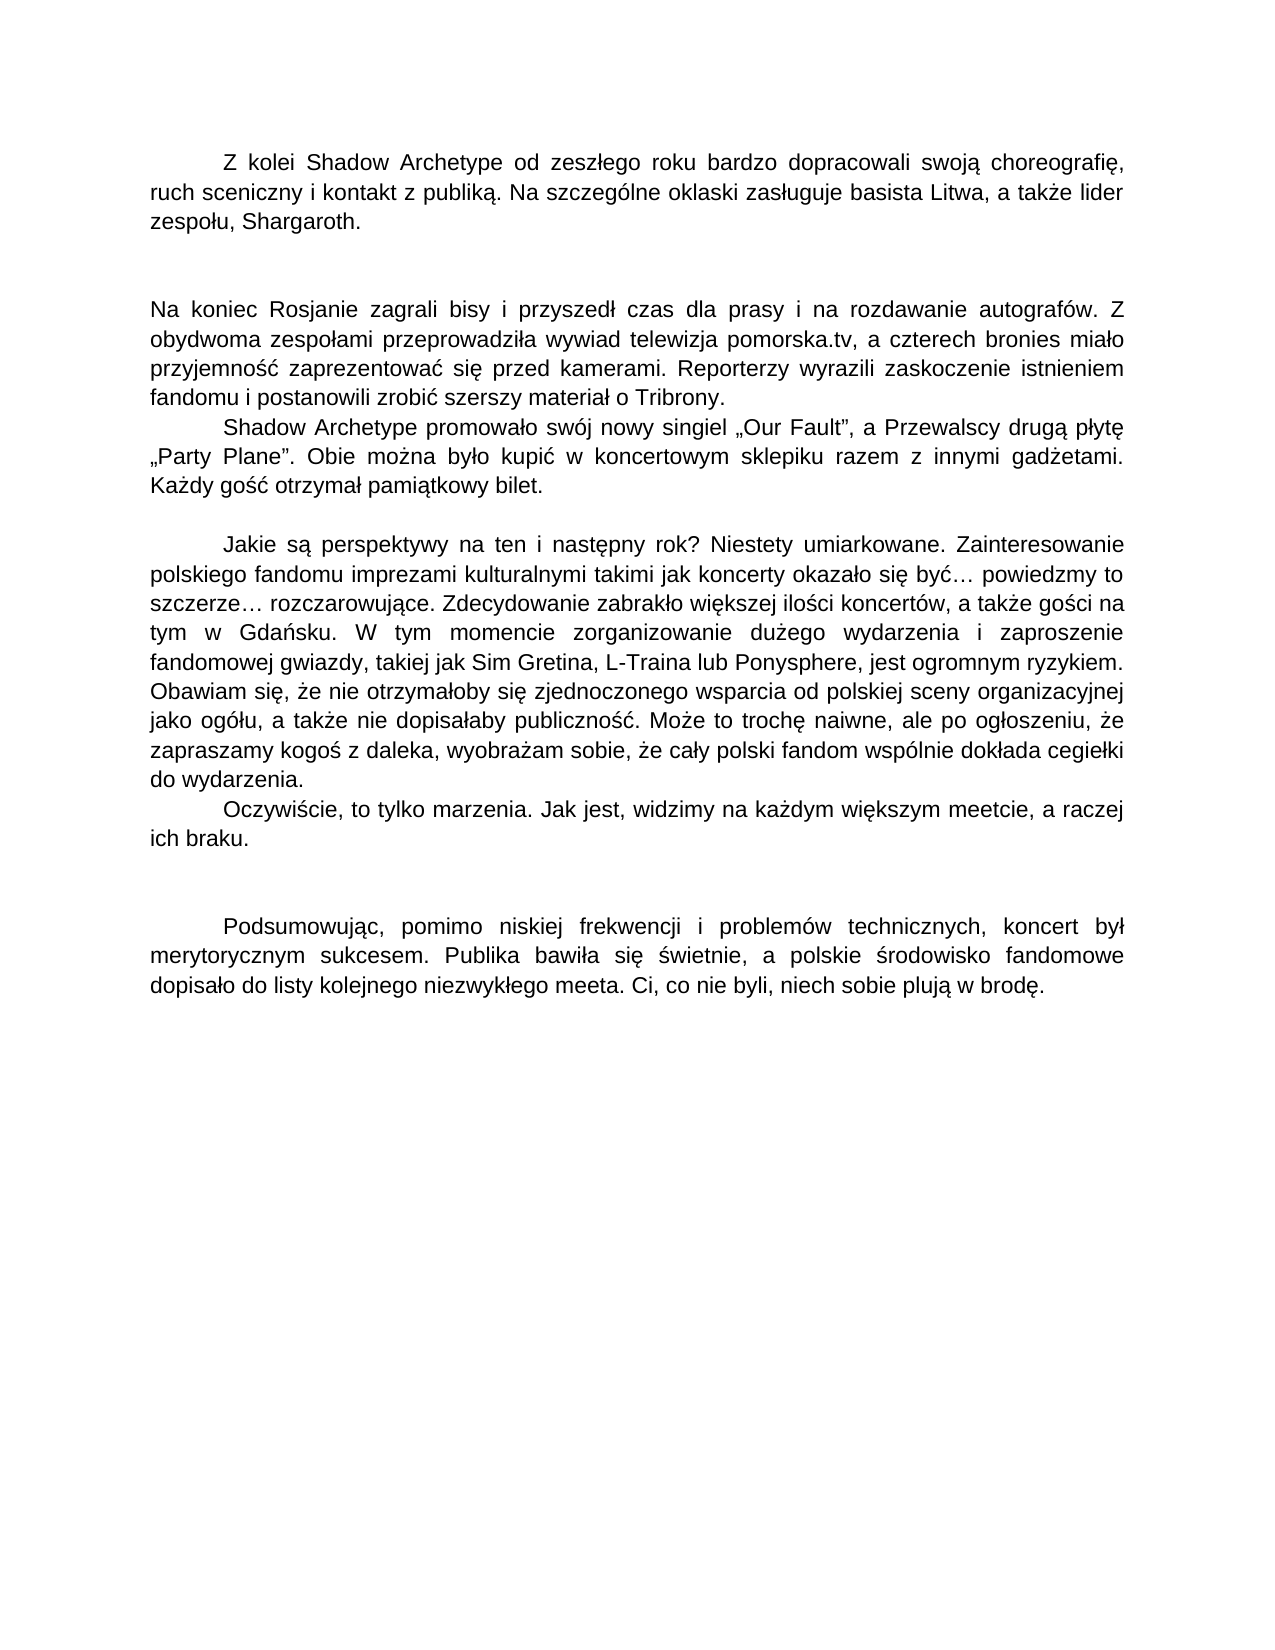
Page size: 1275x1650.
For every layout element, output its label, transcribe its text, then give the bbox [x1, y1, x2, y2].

text Jakie są perspektywy na ten i następny rok? Niestety umiarkowane. Zainteresowanie polskiego fandomu imprezami kulturalnymi takimi jak koncerty okazało się być… powiedzmy to szczerze… rozczarowujące. Zdecydowanie zabrakło większej ilości koncertów, a także gości na tym w Gdańsku. W tym momencie zorganizowanie dużego wydarzenia i zaproszenie fandomowej gwiazdy, takiej jak Sim Gretina, L-Traina lub Ponysphere, jest ogromnym ryzykiem. Obawiam się, że nie otrzymałoby się zjednoczonego wsparcia od polskiej sceny organizacyjnej jako ogółu, a także nie dopisałaby publiczność. Może to trochę naiwne, ale po ogłoszeniu, że zapraszamy kogoś z daleka, wyobrażam sobie, że cały polski fandom wspólnie dokłada cegiełki do wydarzenia. [150, 532, 1125, 792]
text Z kolei Shadow Archetype od zeszłego roku bardzo dopracowali swoją choreografię, ruch sceniczny i kontakt z publiką. Na szczególne oklaski zasługuje basista Litwa, a także lider zespołu, Shargaroth. [150, 150, 1125, 234]
text Na koniec Rosjanie zagrali bisy i przyszedł czas dla prasy i na rozdawanie autografów. Z obydwoma zespołami przeprowadziła wywiad telewizja pomorska.tv, a czterech bronies miało przyjemność zaprezentować się przed kamerami. Reporterzy wyrazili zaskoczenie istnieniem fandomu i postanowili zrobić szerszy materiał o Tribrony. [150, 297, 1125, 411]
text Shadow Archetype promowało swój nowy singiel „Our Fault”, a Przewalscy drugą płytę „Party Plane”. Obie można było kupić w koncertowym sklepiku razem z innymi gadżetami. Każdy gość otrzymał pamiątkowy bilet. [150, 414, 1125, 499]
text Oczywiście, to tylko marzenia. Jak jest, widzimy na każdym większym meetcie, a raczej ich braku. [150, 796, 1125, 851]
text Podsumowując, pomimo niskiej frekwencji i problemów technicznych, koncert był merytorycznym sukcesem. Publika bawiła się świetnie, a polskie środowisko fandomowe dopisało do listy kolejnego niezwykłego meeta. Ci, co nie byli, niech sobie plują w brodę. [150, 914, 1125, 998]
